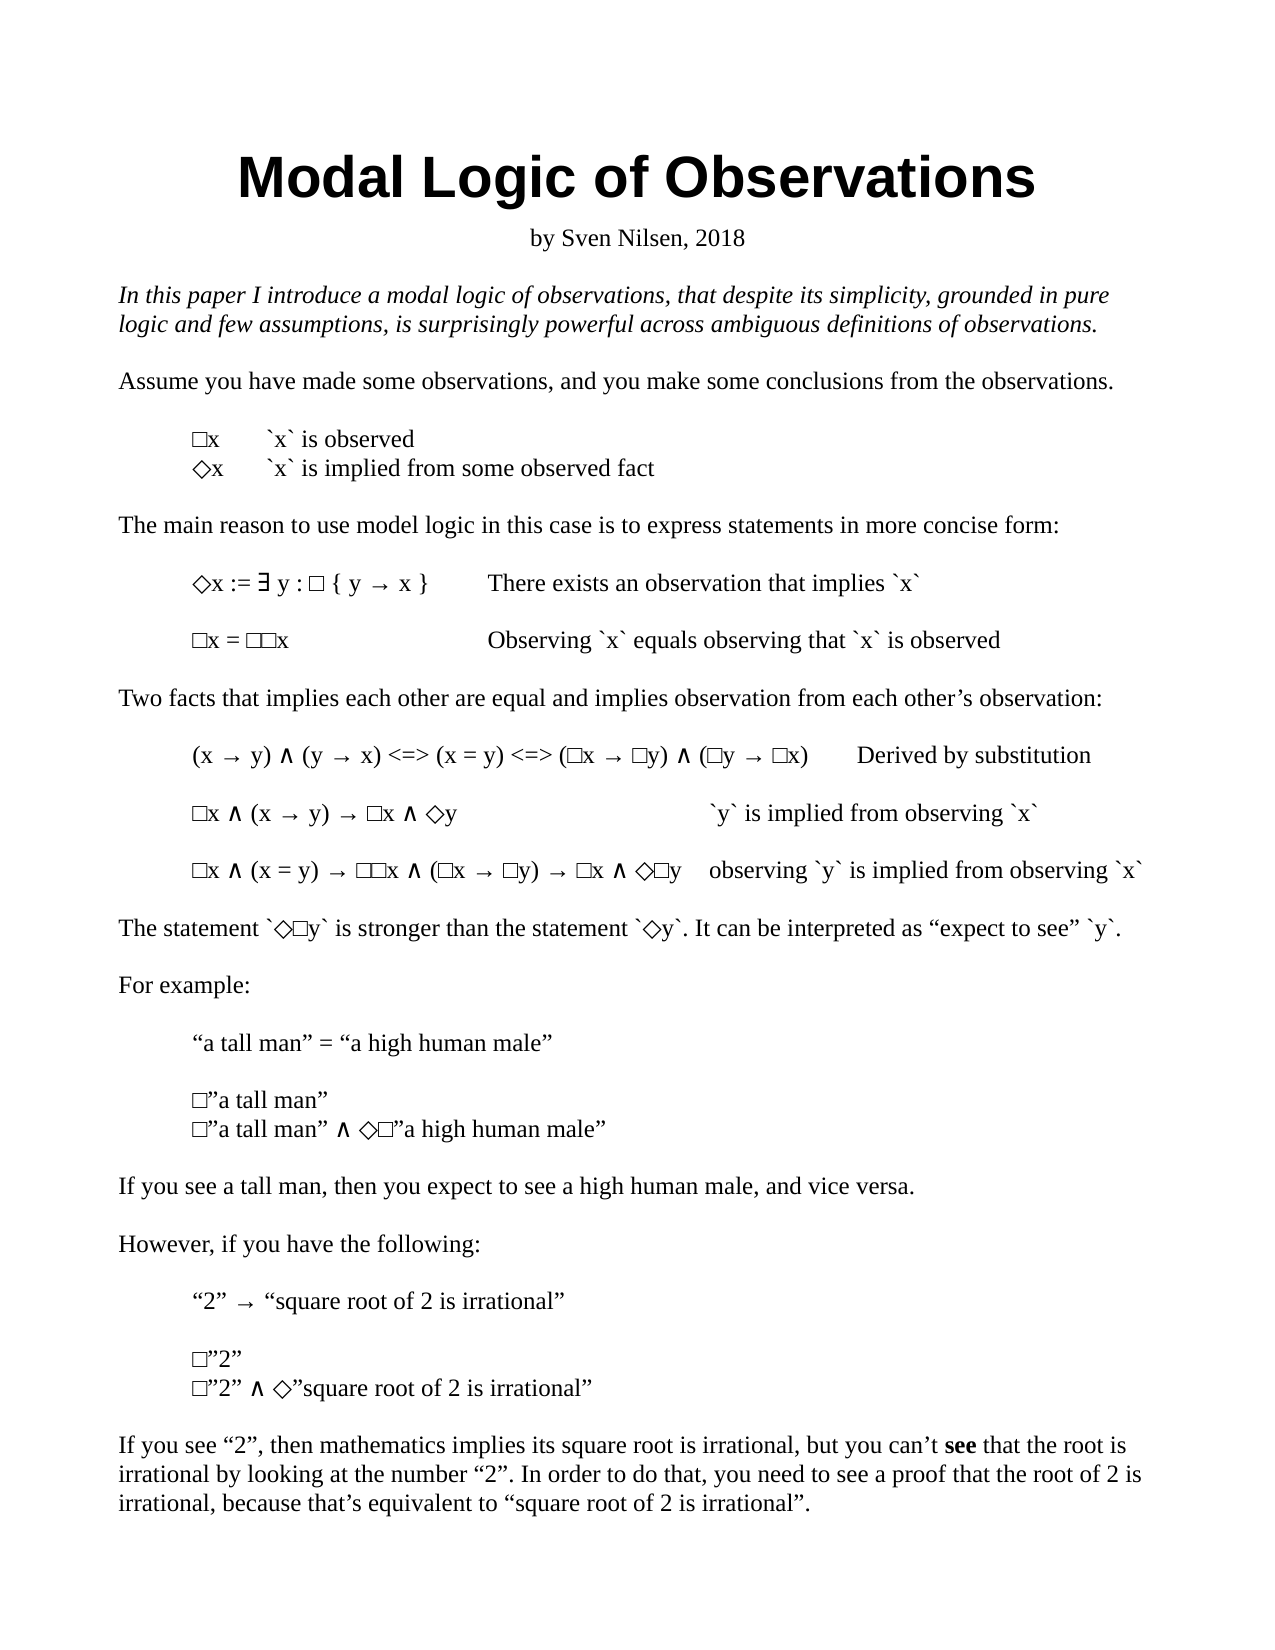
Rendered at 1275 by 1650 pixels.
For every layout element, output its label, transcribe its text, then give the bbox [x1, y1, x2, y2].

text The statement `◇□y` is stronger than the statement `◇y`. It can be interpreted as “expect to see” `y`. [118, 913, 1157, 941]
text For example: [118, 970, 1157, 999]
text If you see “2”, then mathematics implies its square root is irrational, but you can’t see that the root is irrational by looking at the number “2”. In order to do that, you need to see a proof that the root of 2 is irrational, because that’s equivalent to “square root of 2 is irrational”. [118, 1430, 1157, 1516]
text Assume you have made some observations, and you make some conclusions from the observations. [118, 366, 1157, 395]
text ◇x `x` is implied from some observed fact [118, 453, 1157, 481]
text □”2” [118, 1344, 1157, 1373]
text ◇x := ∃ y : □ { y → x } There exists an observation that implies `x` [118, 568, 1157, 596]
text by Sven Nilsen, 2018 [118, 223, 1157, 251]
text □”2” ∧ ◇”square root of 2 is irrational” [118, 1373, 1157, 1401]
title Modal Logic of Observations [118, 143, 1157, 210]
text If you see a tall man, then you expect to see a high human male, and vice versa. [118, 1171, 1157, 1200]
text □”a tall man” ∧ ◇□”a high human male” [118, 1114, 1157, 1143]
text The main reason to use model logic in this case is to express statements in more concise form: [118, 510, 1157, 539]
text In this paper I introduce a modal logic of observations, that despite its simplicity, grounded in pure logic and few assumptions, is surprisingly powerful across ambiguous definitions of observations. [118, 280, 1157, 338]
text □x ∧ (x → y) → □x ∧ ◇y `y` is implied from observing `x` [118, 798, 1157, 826]
text Two facts that implies each other are equal and implies observation from each other’s observation: [118, 683, 1157, 711]
text □x `x` is observed [118, 424, 1157, 453]
text However, if you have the following: [118, 1229, 1157, 1258]
text □”a tall man” [118, 1085, 1157, 1114]
text “2” → “square root of 2 is irrational” [118, 1286, 1157, 1315]
text □x ∧ (x = y) → □□x ∧ (□x → □y) → □x ∧ ◇□y observing `y` is implied from observing `x` [118, 855, 1157, 884]
text “a tall man” = “a high human male” [118, 1028, 1157, 1056]
text (x → y) ∧ (y → x) <=> (x = y) <=> (□x → □y) ∧ (□y → □x) Derived by substitution [118, 740, 1157, 769]
text □x = □□x Observing `x` equals observing that `x` is observed [118, 625, 1157, 654]
